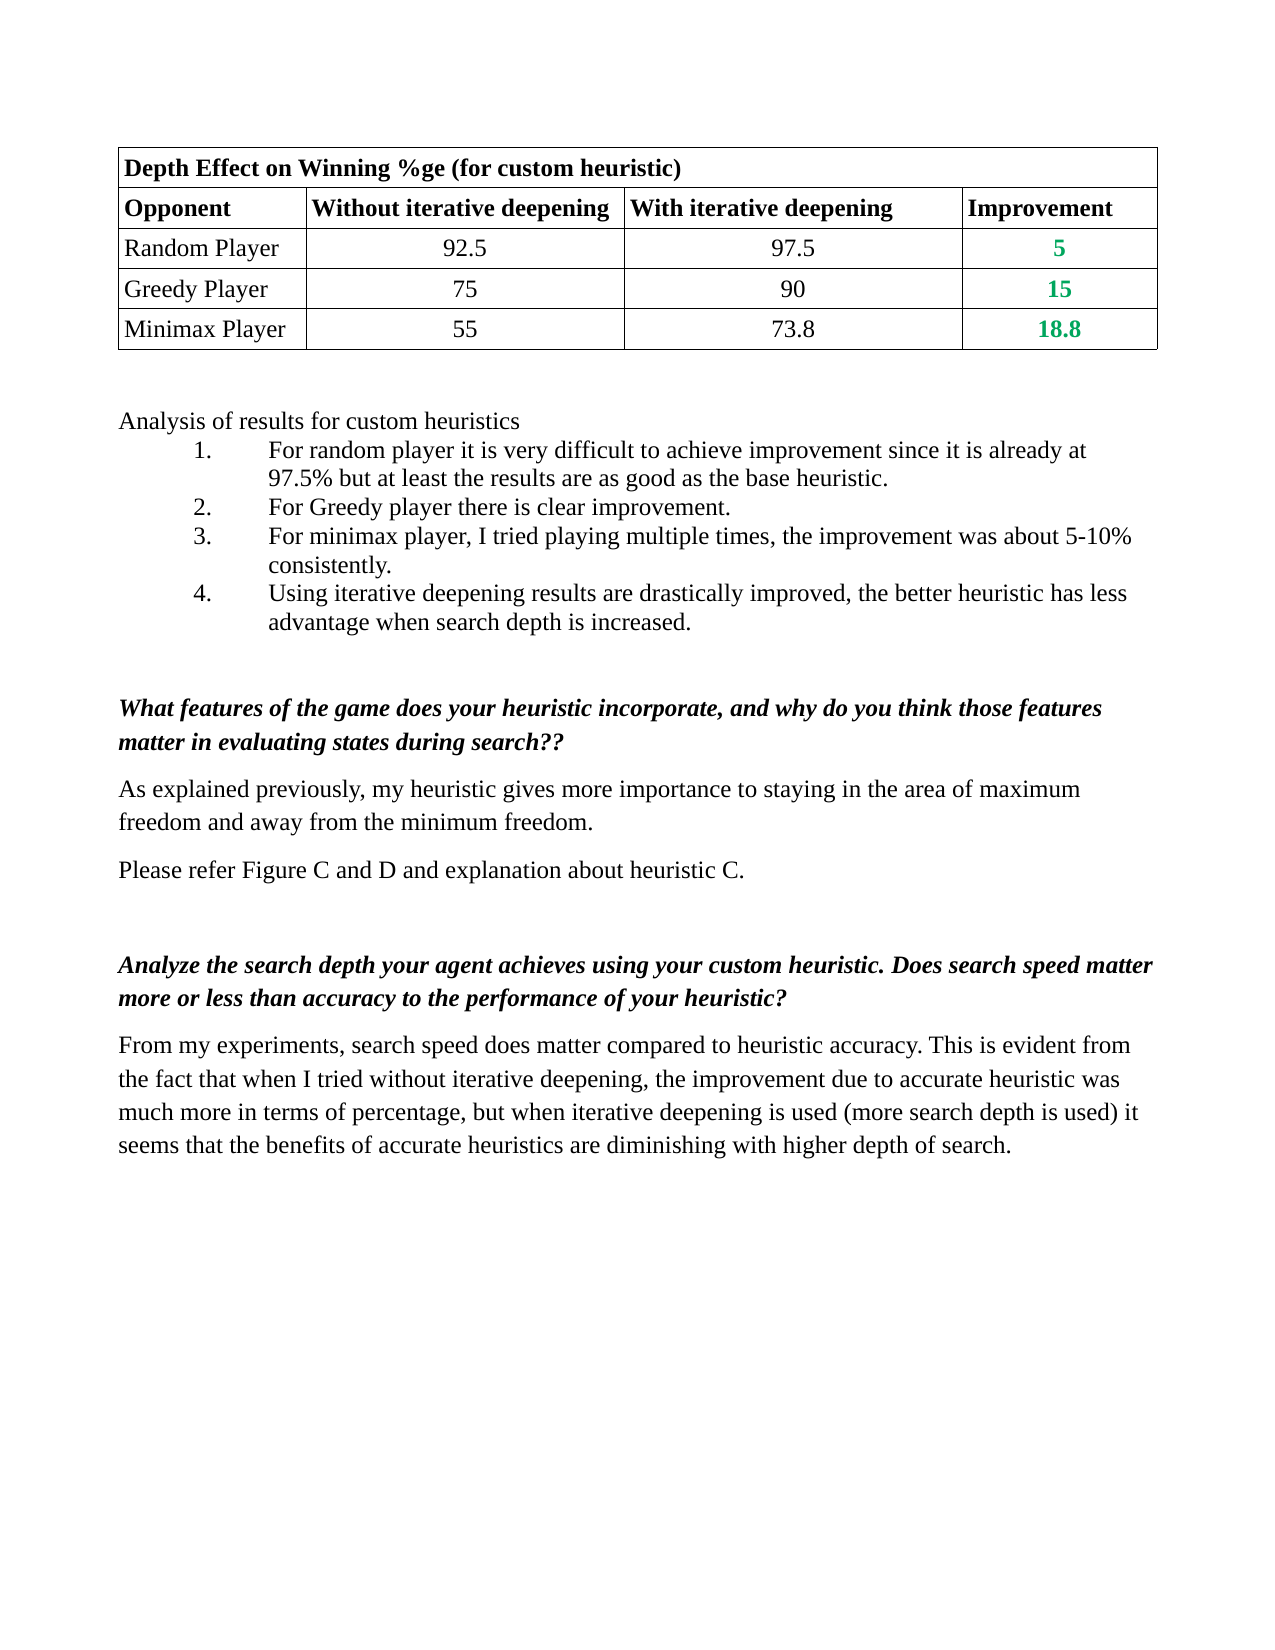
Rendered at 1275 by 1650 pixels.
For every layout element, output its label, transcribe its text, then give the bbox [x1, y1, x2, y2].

table_cell 75 [307, 269, 624, 308]
text 4. Using iterative deepening results are drastically improved, the better heuristic has less advantage when search depth is increased. [118, 578, 1157, 636]
text From my experiments, search speed does matter compared to heuristic accuracy. This is evident from the fact that when I tried without iterative deepening, the improvement due to accurate heuristic was much more in terms of percentage, but when iterative deepening is used (more search depth is used) it seems that the benefits of accurate heuristics are diminishing with higher depth of search. [118, 1031, 1157, 1158]
text What features of the game does your heuristic incorporate, and why do you think those features matter in evaluating states during search?? [118, 693, 1157, 755]
table_cell 5 [963, 229, 1157, 268]
text Analysis of results for custom heuristics [118, 406, 1157, 435]
list 2. For Greedy player there is clear improvement. [156, 492, 1157, 521]
table_cell 90 [625, 269, 962, 308]
table_cell With iterative deepening [625, 188, 962, 227]
table_cell 18.8 [963, 309, 1157, 348]
table_cell 92.5 [307, 229, 624, 268]
table_cell Without iterative deepening [307, 188, 624, 227]
table_cell Random Player [119, 229, 306, 268]
text As explained previously, my heuristic gives more importance to staying in the area of maximum freedom and away from the minimum freedom. [118, 774, 1157, 836]
table_header Depth Effect on Winning %ge (for custom heuristic) [119, 148, 1157, 187]
table_cell 97.5 [625, 229, 962, 268]
table_cell Improvement [963, 188, 1157, 227]
table_cell 15 [963, 269, 1157, 308]
table_cell Greedy Player [119, 269, 306, 308]
list 1. For random player it is very difficult to achieve improvement since it is already at 97.5% but at least the results are as good as the base heuristic. [156, 435, 1157, 492]
table_cell Opponent [119, 188, 306, 227]
table_cell 55 [307, 309, 624, 348]
list 3. For minimax player, I tried playing multiple times, the improvement was about 5-10% consistently. [156, 521, 1157, 578]
text Analyze the search depth your agent achieves using your custom heuristic. Does search speed matter more or less than accuracy to the performance of your heuristic? [118, 950, 1157, 1012]
table_cell Minimax Player [119, 309, 306, 348]
text Please refer Figure C and D and explanation about heuristic C. [118, 855, 1157, 883]
table_cell 73.8 [625, 309, 962, 348]
